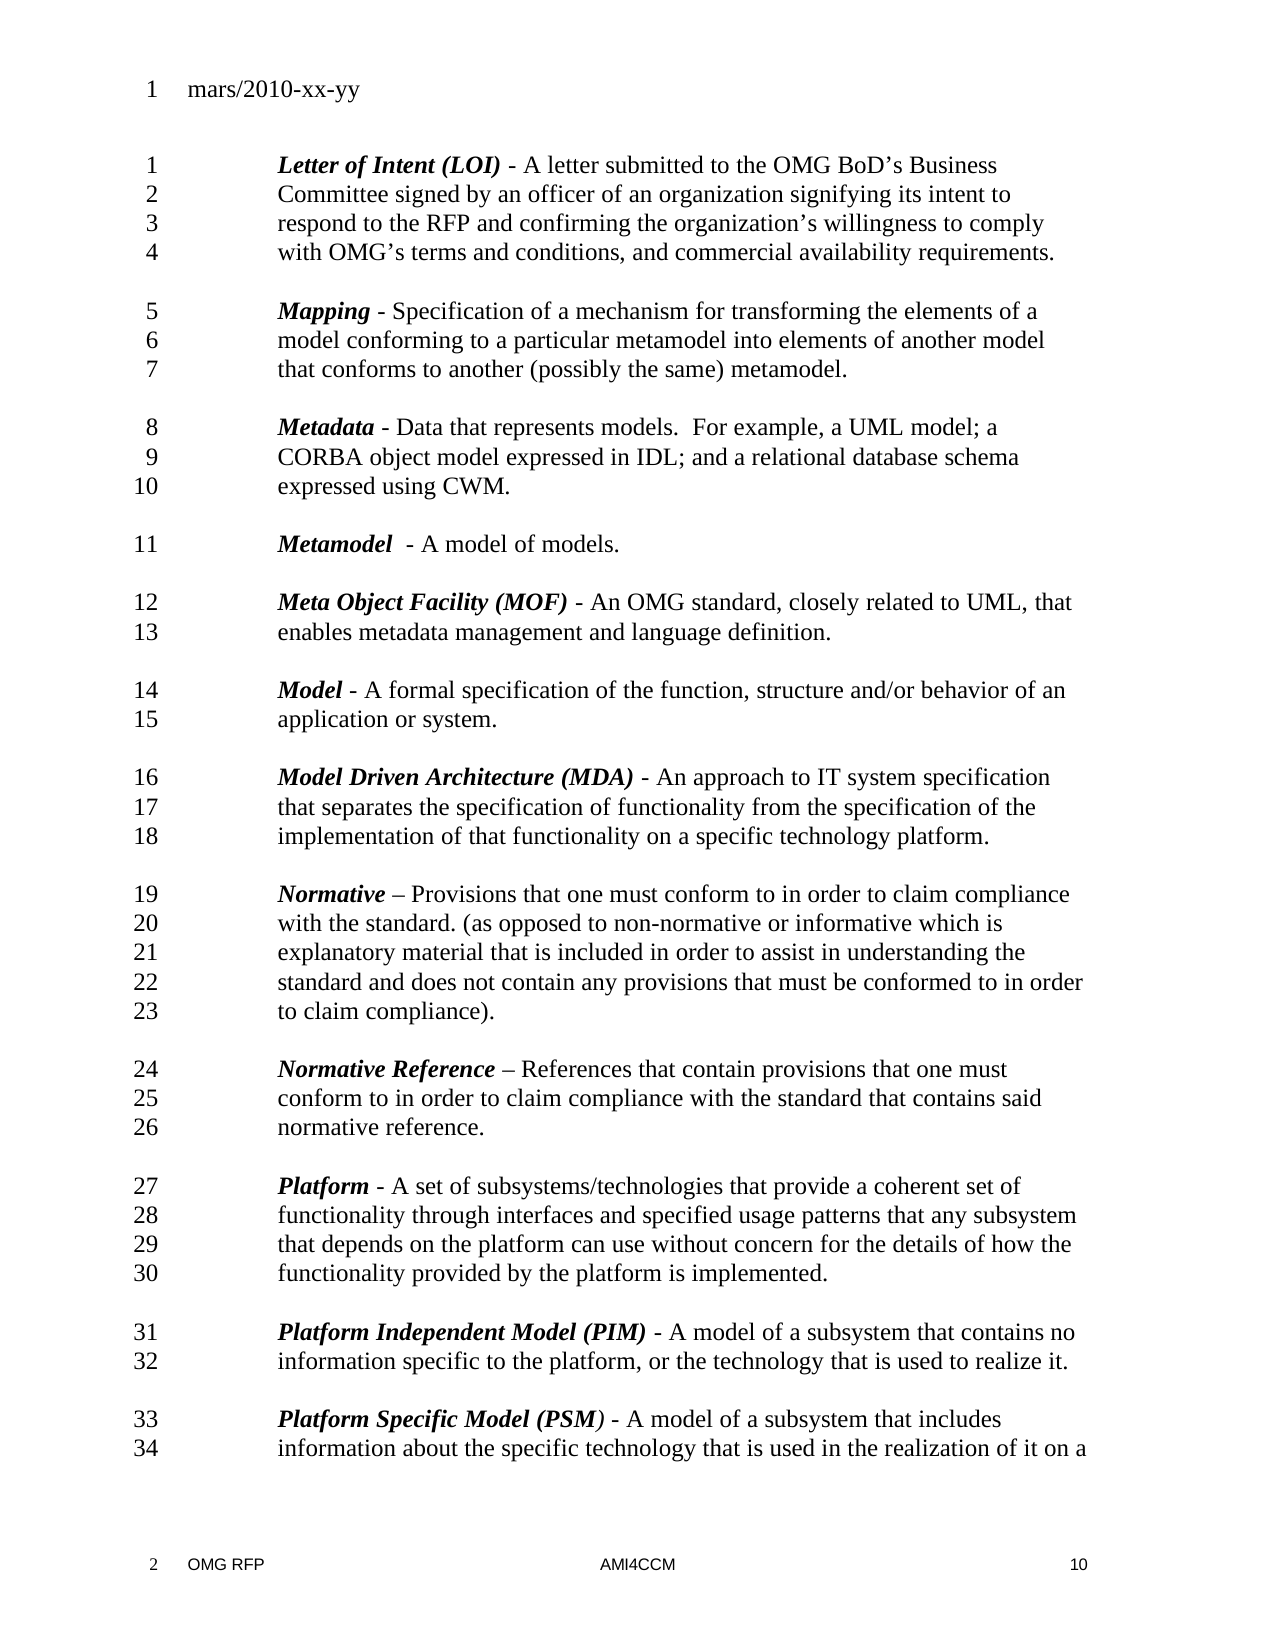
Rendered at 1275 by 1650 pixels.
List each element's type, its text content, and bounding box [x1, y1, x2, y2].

text Platform - A set of subsystems/technologies that provide a coherent set of functionality through interfaces and specified usage patterns that any subsystem that depends on the platform can use without concern for the details of how the functionality provided by the platform is implemented. [277, 1171, 1087, 1287]
text Platform Independent Model (PIM) - A model of a subsystem that contains no information specific to the platform, or the technology that is used to realize it. [277, 1317, 1087, 1375]
text Metadata - Data that represents models. For example, a UML model; a CORBA object model expressed in IDL; and a relational database schema expressed using CWM. [277, 412, 1087, 500]
text Normative Reference – References that contain provisions that one must conform to in order to claim compliance with the standard that contains said normative reference. [277, 1054, 1087, 1142]
text Letter of Intent (LOI) - A letter submitted to the OMG BoD’s Business Committee signed by an officer of an organization signifying its intent to respond to the RFP and confirming the organization’s willingness to comply with OMG’s terms and conditions, and commercial availability requirements. [277, 150, 1087, 267]
text Metamodel - A model of models. [277, 529, 1087, 558]
text Meta Object Facility (MOF) - An OMG standard, closely related to UML, that enables metadata management and language definition. [277, 587, 1087, 646]
text Mapping - Specification of a mechanism for transforming the elements of a model conforming to a particular metamodel into elements of another model that conforms to another (possibly the same) metamodel. [277, 296, 1087, 383]
text Normative – Provisions that one must conform to in order to claim compliance with the standard. (as opposed to non-normative or informative which is explanatory material that is included in order to assist in understanding the standard and does not contain any provisions that must be conformed to in order to claim compliance). [277, 879, 1087, 1025]
text Model - A formal specification of the function, structure and/or behavior of an application or system. [277, 675, 1087, 733]
text Platform Specific Model (PSM) - A model of a subsystem that includes information about the specific technology that is used in the realization of it on a [277, 1404, 1087, 1462]
text Model Driven Architecture (MDA) - An approach to IT system specification that separates the specification of functionality from the specification of the implementation of that functionality on a specific technology platform. [277, 762, 1087, 850]
